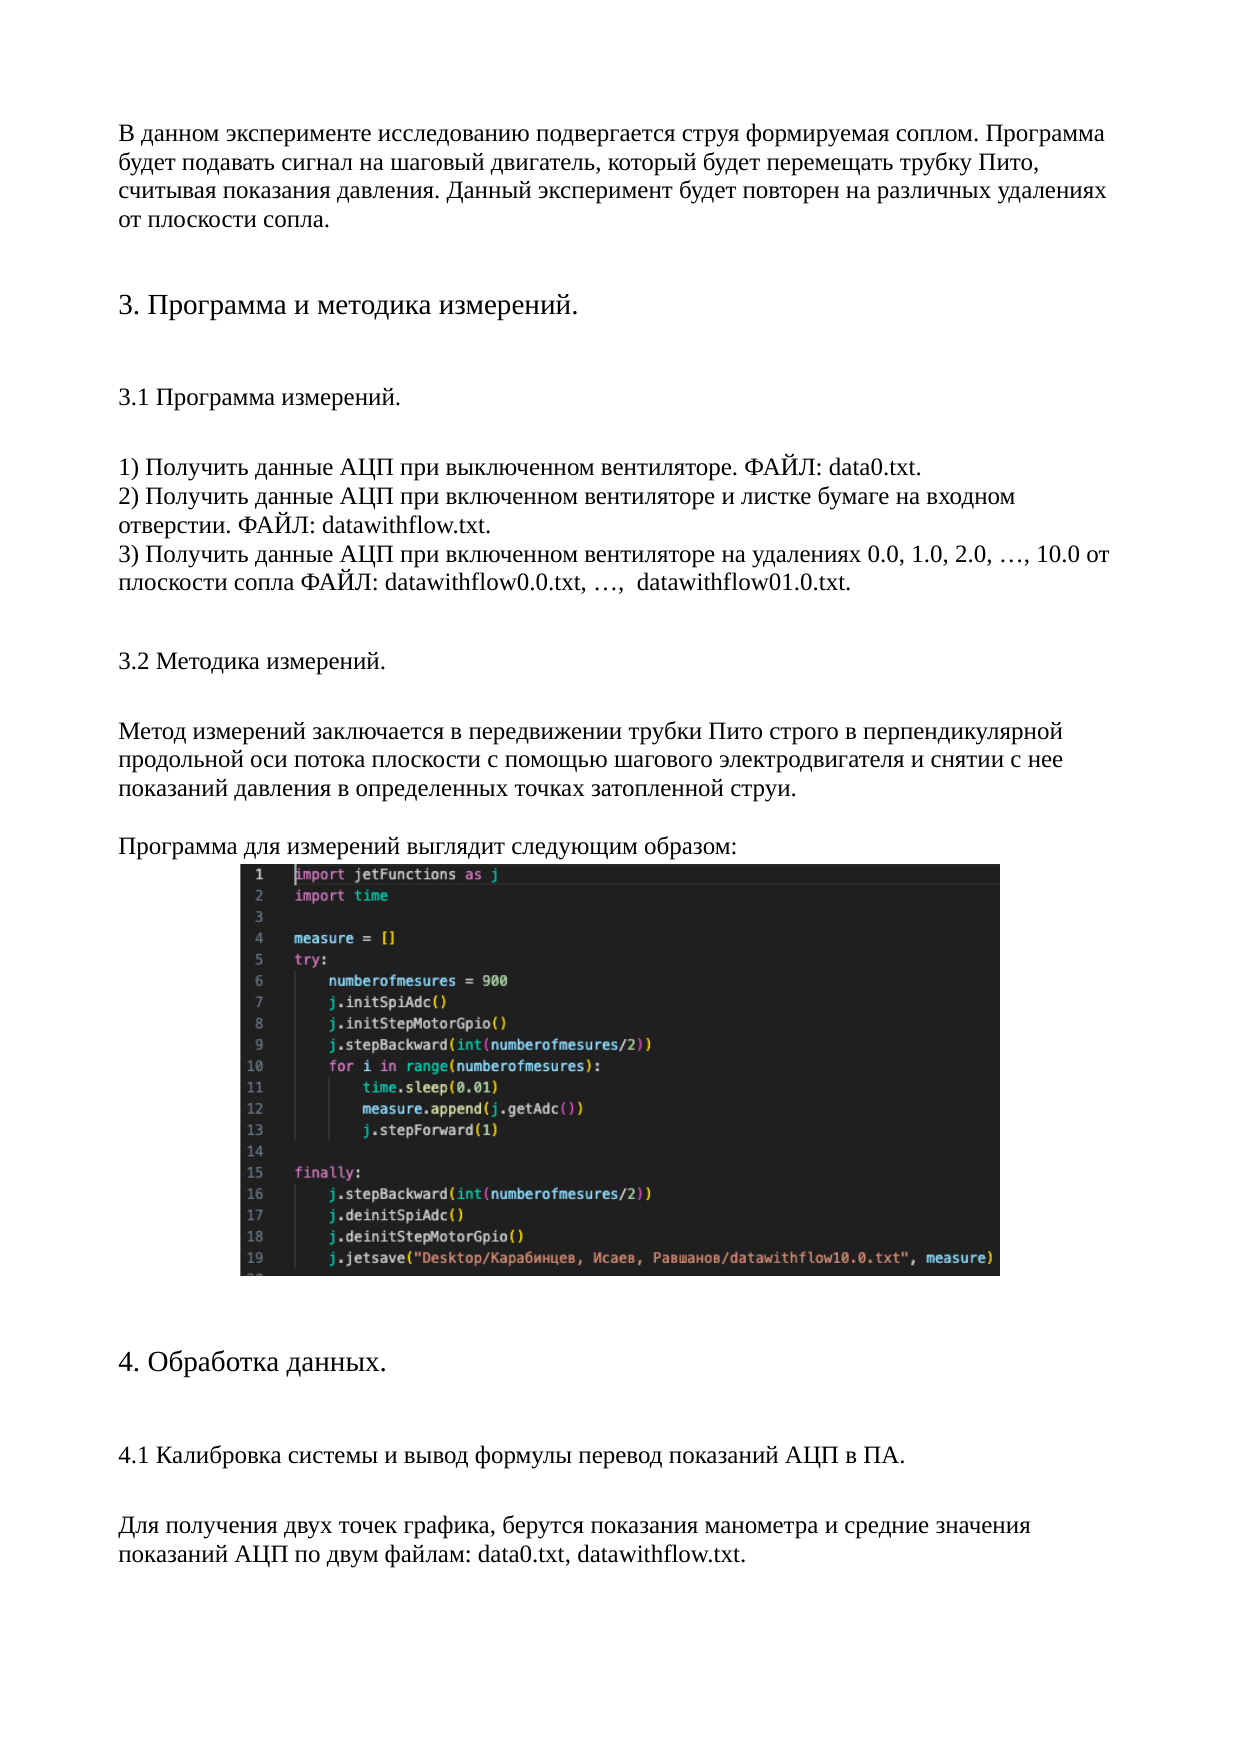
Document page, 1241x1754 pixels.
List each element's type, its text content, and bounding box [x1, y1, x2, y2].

subtitle 4. Обработка данных. [118, 1344, 1122, 1378]
subtitle 3. Программа и методика измерений. [118, 287, 1122, 320]
text Программа для измерений выглядит следующим образом: [118, 831, 1122, 859]
subtitle 3.1 Программа измерений. [118, 382, 1122, 411]
text 1) Получить данные АЦП при выключенном вентиляторе. ФАЙЛ: data0.txt. [118, 452, 1122, 481]
text Метод измерений заключается в передвижении трубки Пито строго в перпендикулярной продольной оси потока плоскости с помощью шагового электродвигателя и снятии с нее показаний давления в определенных точках затопленной струи. [118, 716, 1122, 802]
text Для получения двух точек графика, берутся показания манометра и средние значения показаний АЦП по двум файлам: data0.txt, datawithflow.txt. [118, 1510, 1122, 1568]
text В данном эксперименте исследованию подвергается струя формируемая соплом. Программа будет подавать сигнал на шаговый двигатель, который будет перемещать трубку Пито, считывая показания давления. Данный эксперимент будет повторен на различных удалениях от плоскости сопла. [118, 118, 1122, 233]
text 2) Получить данные АЦП при включенном вентиляторе и листке бумаге на входном отверстии. ФАЙЛ: datawithflow.txt. [118, 481, 1122, 539]
subtitle 3.2 Методика измерений. [118, 646, 1122, 674]
text 3) Получить данные АЦП при включенном вентиляторе на удалениях 0.0, 1.0, 2.0, …, 10.0 от плоскости сопла ФАЙЛ: datawithflow0.0.txt, …, datawithflow01.0.txt. [118, 539, 1122, 596]
picture [240, 864, 1000, 1276]
subtitle 4.1 Калибровка системы и вывод формулы перевод показаний АЦП в ПА. [118, 1440, 1122, 1469]
